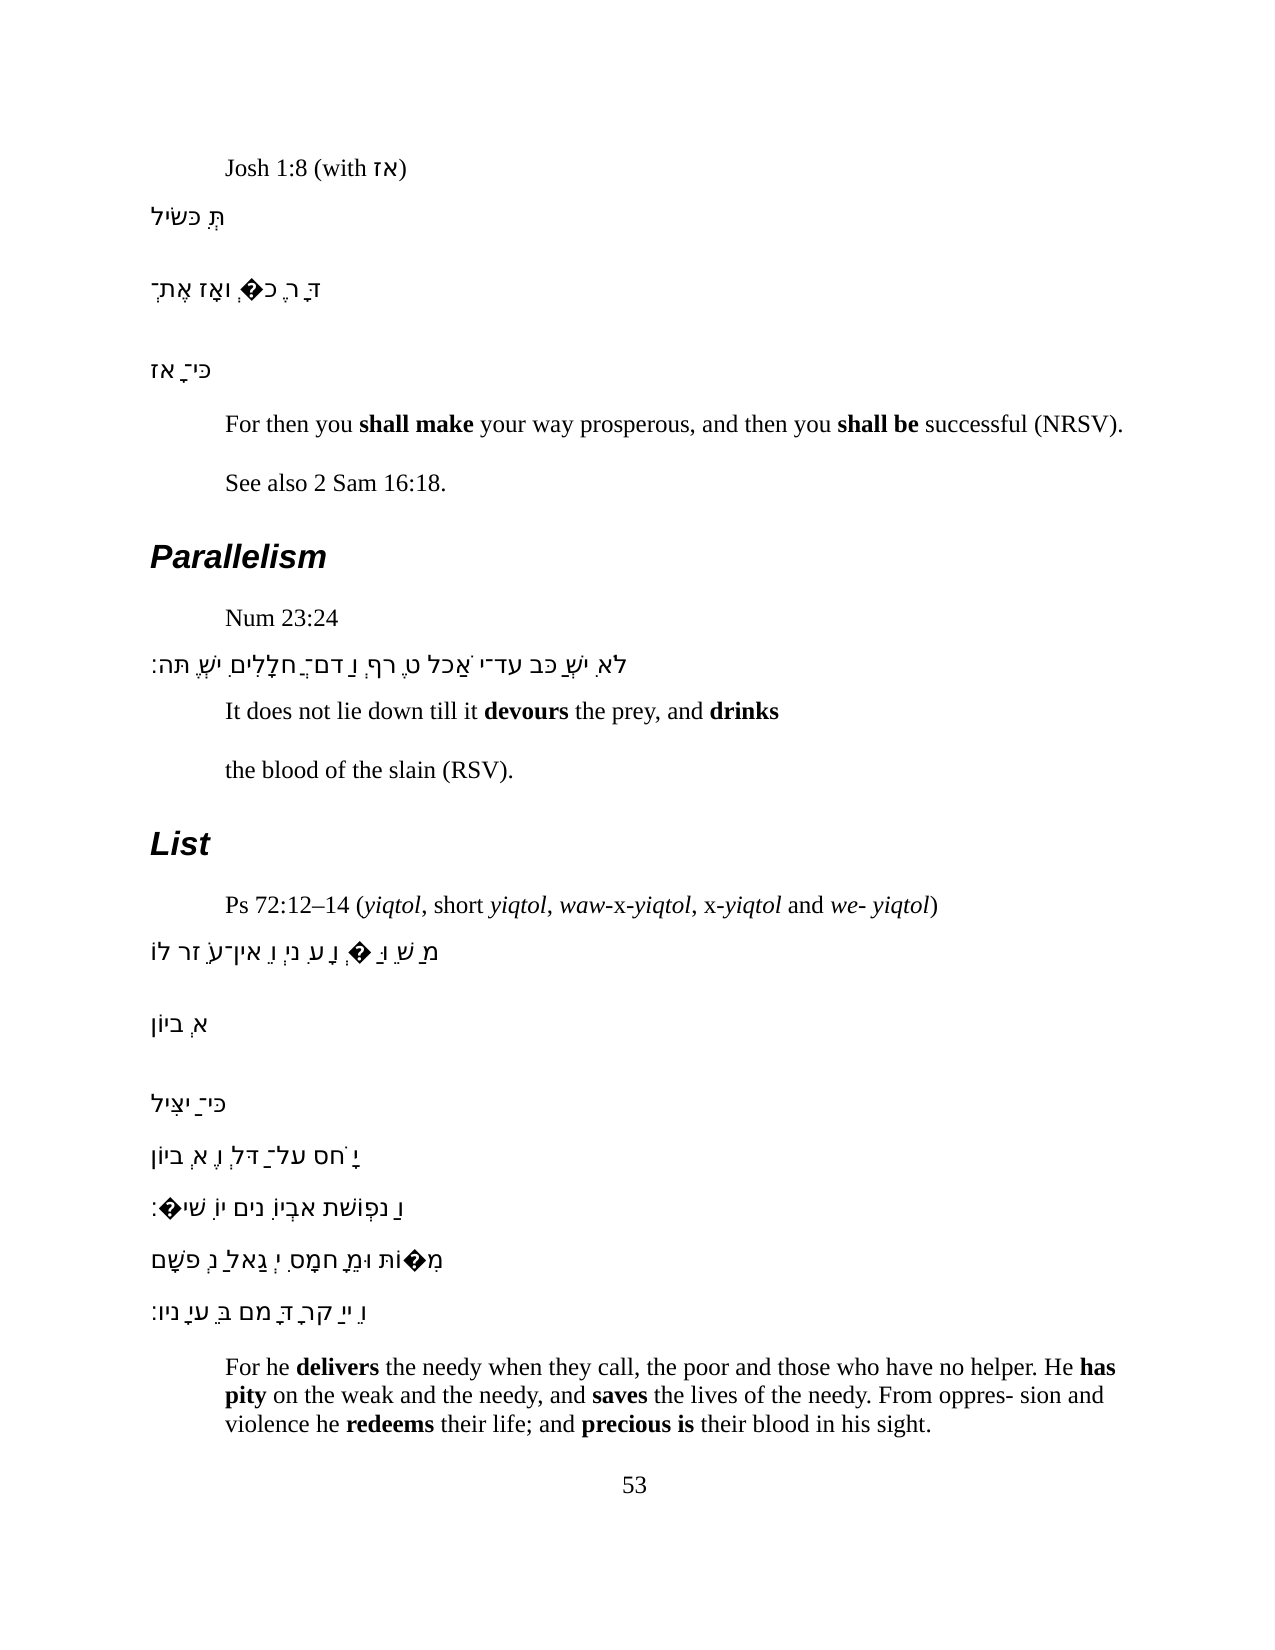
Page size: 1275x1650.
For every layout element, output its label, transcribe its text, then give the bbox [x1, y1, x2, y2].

text יָ ֹחס ﬠל־ ַדּל ְו ֶא ְביוֹן [150, 1138, 1125, 1172]
subtitle List [150, 823, 1125, 862]
text Num 23:24 [225, 603, 1125, 632]
text כּי־ ָאז [150, 323, 1125, 386]
text מִ�וֹתּ וּמֵ ָחמָס ִי ְגַאל ַנ ְפשָׁם [150, 1242, 1125, 1276]
text Ps 72:12–14 (yiqtol, short yiqtol, waw-x-yiqtol, x-yiqtol and we- yiqtol) [225, 890, 1125, 918]
subtitle Parallelism [150, 537, 1125, 576]
text א ְביוֹן [150, 976, 1125, 1039]
text לֹא ִישְׁ ַכּב עד־י ֹאַכל ט ֶרף ְו ַדם־ ֲחלָלִים ִישְׁ ֶתּה׃ [150, 647, 1125, 681]
text For he delivers the needy when they call, the poor and those who have no helper. He has pity on the weak and the needy, and saves the lives of the needy. From oppres- sion and violence he redeems their life; and precious is their blood in his sight. [225, 1352, 1125, 1438]
text It does not lie down till it devours the prey, and drinks [225, 696, 1125, 725]
text ו ַנפְוֹשׁת אבְיוֹ ִנים יוֹ ִשׁי�׃ [150, 1190, 1125, 1224]
text ְדּ ָר ֶכ� ְואָז אֶת־ [150, 242, 1125, 305]
text For then you shall make your way prosperous, and then you shall be successful (NRSV). [225, 409, 1125, 438]
text כּי־ ַיצִּיל [150, 1057, 1125, 1120]
text See also 2 Sam 16:18. [225, 468, 1125, 497]
text the blood of the slain (RSV). [225, 755, 1125, 783]
text תְּ ִכּשׂיל [150, 199, 1125, 233]
text Josh 1:8 (with אז) [225, 150, 1125, 184]
text ו ֵיי ַקר ָדּ ָמם בּ ֵﬠי ָניו׃ [150, 1294, 1125, 1328]
text מ ַשׁ ֵוּ ַ� ְו ָﬠ ִני ְו ֵאין־עֹ ֵזר לוֹ [150, 933, 1125, 967]
